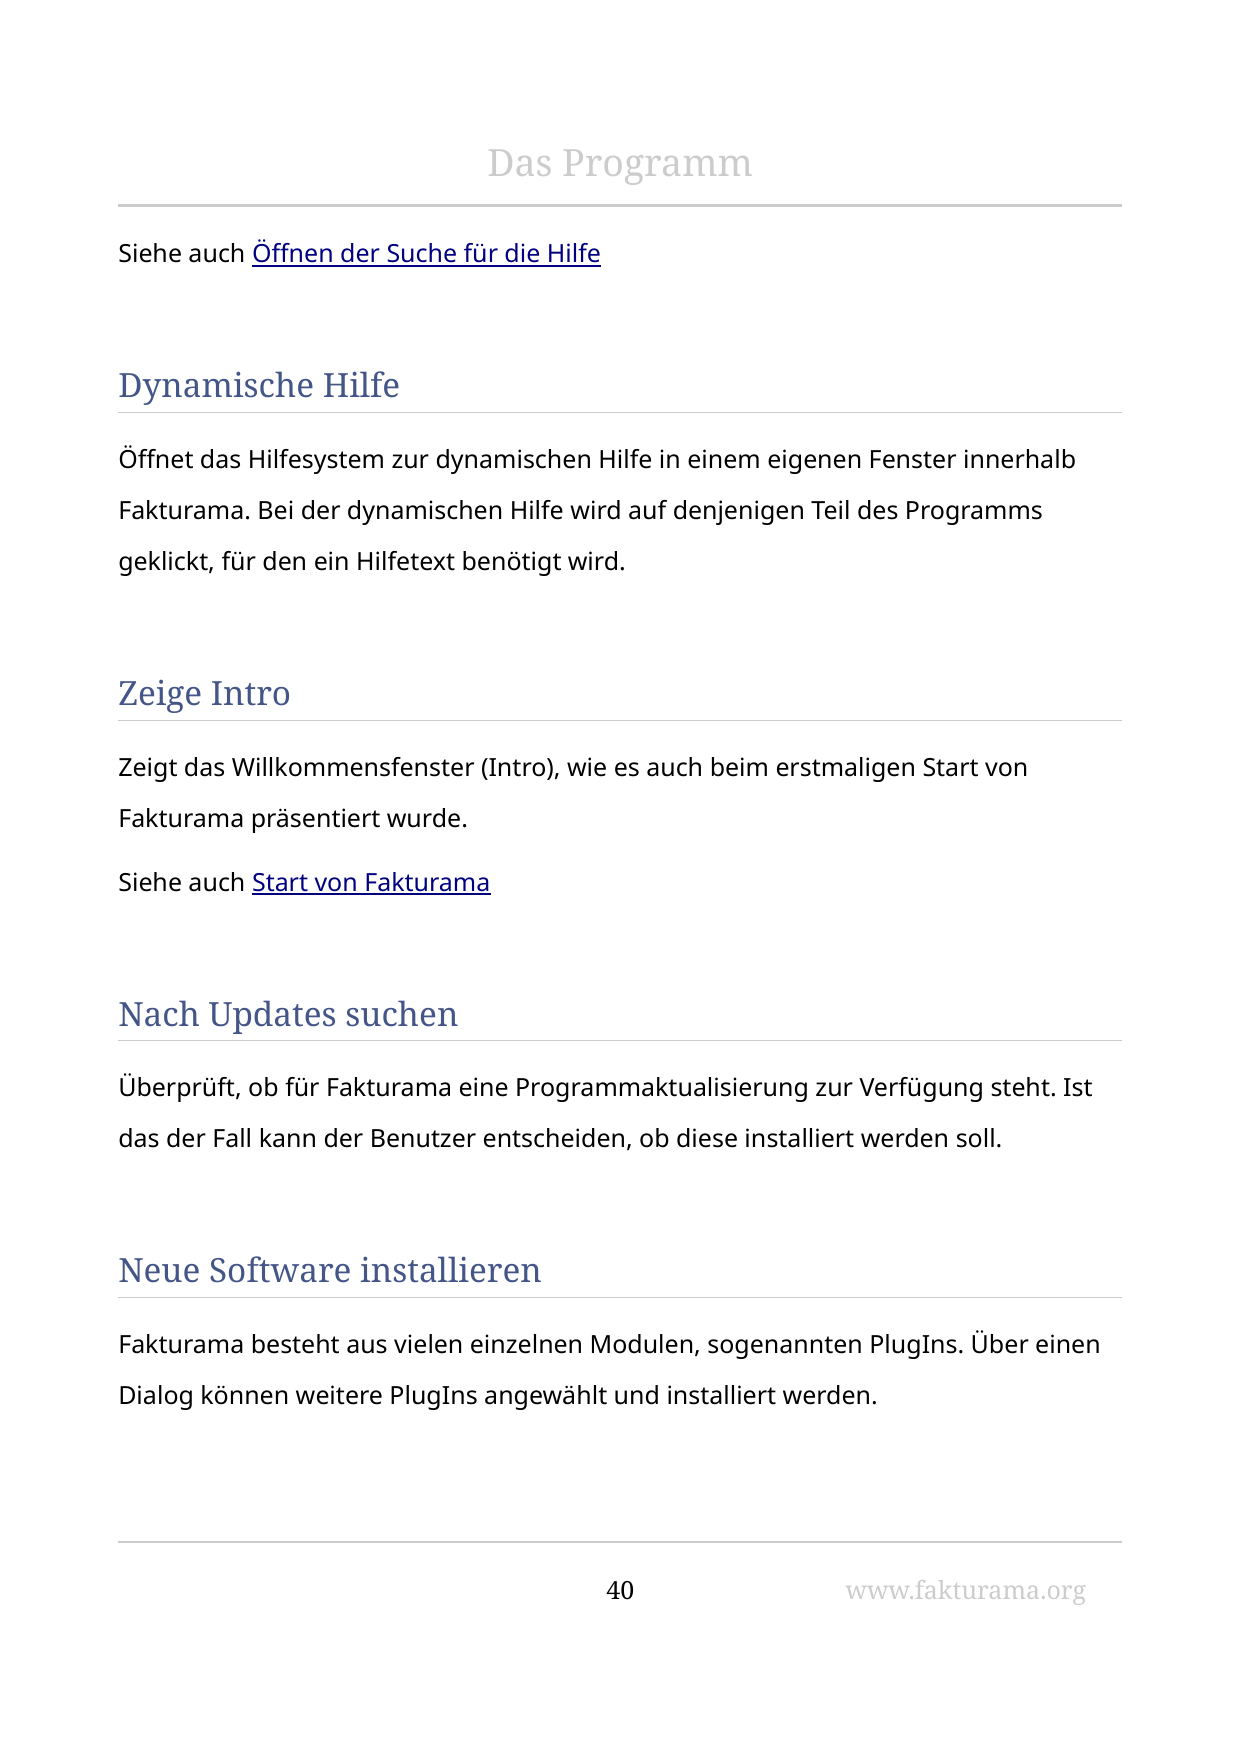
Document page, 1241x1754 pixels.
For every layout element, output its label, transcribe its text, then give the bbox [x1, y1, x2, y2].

text Siehe auch Start von Fakturama [118, 864, 1122, 898]
text Siehe auch Öffnen der Suche für die Hilfe [118, 236, 1122, 270]
subtitle Neue Software installieren [118, 1247, 1122, 1297]
text Zeigt das Willkommensfenster (Intro), wie es auch beim erstmaligen Start von Fakturama präsentiert wurde. [118, 750, 1122, 835]
subtitle Nach Updates suchen [118, 990, 1122, 1040]
subtitle Zeige Intro [118, 670, 1122, 720]
text Überprüft, ob für Fakturama eine Programmaktualisierung zur Verfügung steht. Ist das der Fall kann der Benutzer entscheiden, ob diese installiert werden soll. [118, 1070, 1122, 1155]
text Öffnet das Hilfesystem zur dynamischen Hilfe in einem eigenen Fenster innerhalb Fakturama. Bei der dynamischen Hilfe wird auf denjenigen Teil des Programms geklickt, für den ein Hilfetext benötigt wird. [118, 442, 1122, 578]
text Fakturama besteht aus vielen einzelnen Modulen, sogenannten PlugIns. Über einen Dialog können weitere PlugIns angewählt und installiert werden. [118, 1327, 1122, 1412]
subtitle Dynamische Hilfe [118, 362, 1122, 412]
